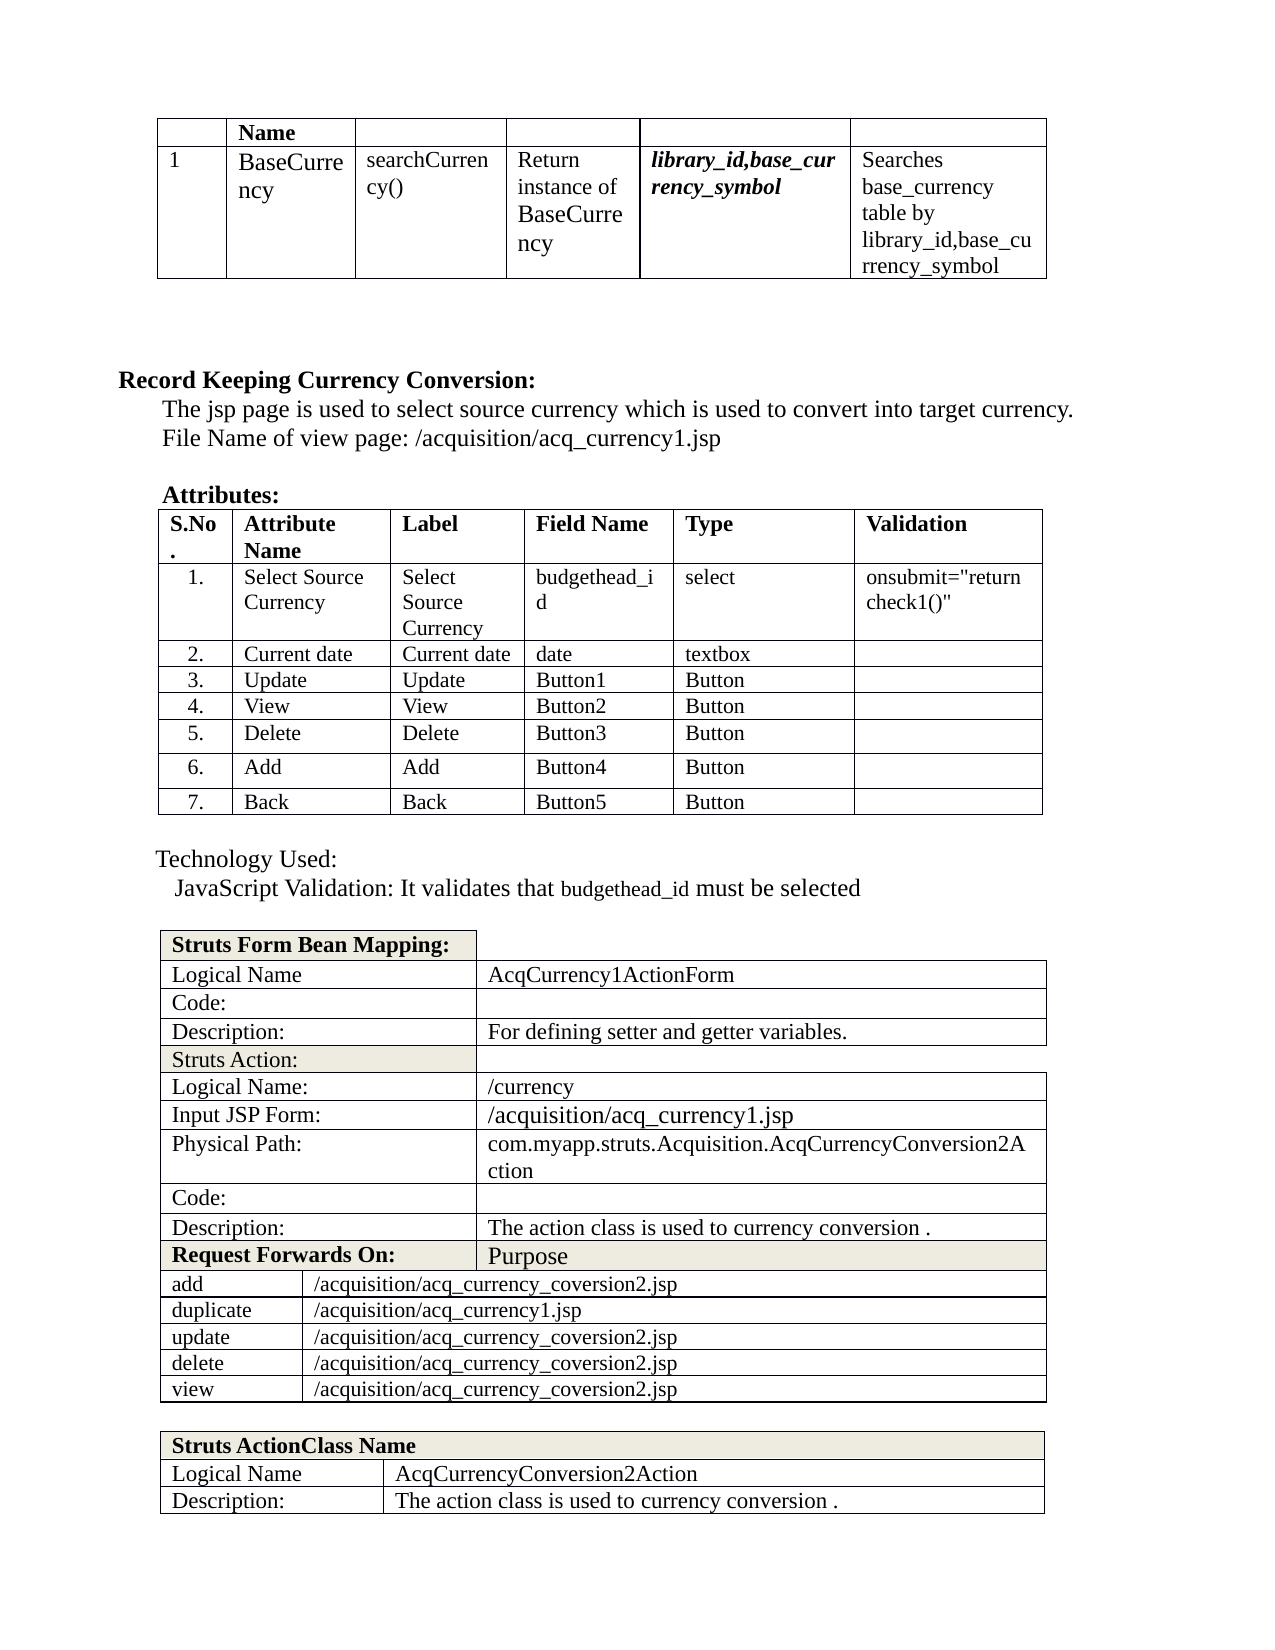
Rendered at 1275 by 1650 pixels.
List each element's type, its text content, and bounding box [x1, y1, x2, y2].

table_cell Request Forwards On: [161, 1241, 476, 1270]
table_header [158, 119, 226, 146]
table_cell delete [161, 1350, 302, 1375]
table_cell Code: [161, 1184, 476, 1213]
table_cell Select Source Currency [233, 564, 390, 640]
table_cell /acquisition/acq_currency_coversion2.jsp [303, 1350, 1046, 1375]
table_cell Logical Name: [161, 1073, 476, 1099]
table_cell Description: [161, 1214, 476, 1240]
table_cell Button1 [525, 667, 673, 692]
table_cell The action class is used to currency conversion . [384, 1487, 1044, 1513]
table_cell For defining setter and getter variables. [477, 1019, 1046, 1045]
table_header Field Name [525, 510, 673, 563]
table_cell Button [674, 789, 854, 814]
table_cell /acquisition/acq_currency_coversion2.jsp [303, 1376, 1046, 1401]
table_cell Logical Name [161, 1460, 383, 1486]
table_cell Button4 [525, 754, 673, 788]
table_cell /acquisition/acq_currency_coversion2.jsp [303, 1324, 1046, 1349]
table_cell Button [674, 720, 854, 753]
table_cell Purpose [477, 1241, 1046, 1270]
table_header Validation [855, 510, 1042, 563]
table_cell Back [233, 789, 390, 814]
table_cell com.myapp.struts.Acquisition.AcqCurrencyConversion2Action [477, 1130, 1046, 1183]
table_cell Input JSP Form: [161, 1101, 476, 1129]
table_cell Update [391, 667, 524, 692]
table_cell view [161, 1376, 302, 1401]
list File Name of view page: /acquisition/acq_currency1.jsp [118, 423, 1157, 452]
list Technology Used: [118, 844, 1157, 873]
table_cell [477, 1184, 1046, 1213]
table_cell select [674, 564, 854, 640]
table_cell Logical Name [161, 961, 476, 988]
table_cell [855, 693, 1042, 718]
table_cell View [233, 693, 390, 718]
table_cell textbox [674, 641, 854, 666]
table_cell budgethead_id [525, 564, 673, 640]
text Record Keeping Currency Conversion: [118, 366, 1157, 394]
table_cell Button [674, 667, 854, 692]
table_cell [855, 667, 1042, 692]
table_cell Add [233, 754, 390, 788]
table_header [507, 119, 639, 146]
table_header Attribute Name [233, 510, 390, 563]
table_cell Button3 [525, 720, 673, 753]
table_cell Button [674, 754, 854, 788]
table_cell Select Source Currency [391, 564, 524, 640]
table_cell [477, 1046, 1046, 1072]
table_cell Button5 [525, 789, 673, 814]
table_header [477, 930, 1046, 960]
table_cell 2. [159, 641, 232, 666]
table_cell /acquisition/acq_currency1.jsp [303, 1298, 1046, 1323]
table_cell 7. [159, 789, 232, 814]
table_cell Add [391, 754, 524, 788]
table_cell 3. [159, 667, 232, 692]
table_cell Delete [233, 720, 390, 753]
table_cell Searches base_currency table by library_id,base_currency_symbol [851, 147, 1046, 278]
table_cell Physical Path: [161, 1130, 476, 1183]
table_cell Button [674, 693, 854, 718]
table_cell 4. [159, 693, 232, 718]
table_header Type [674, 510, 854, 563]
table_cell Struts Action: [161, 1046, 476, 1072]
table_cell 6. [159, 754, 232, 788]
text The jsp page is used to select source currency which is used to convert into target currency. [118, 394, 1157, 423]
table_cell View [391, 693, 524, 718]
list Attributes: [118, 481, 1157, 509]
table_cell [477, 989, 1046, 1017]
table_cell duplicate [161, 1298, 302, 1323]
list JavaScript Validation: It validates that budgethead_id must be selected [118, 873, 1157, 902]
table_cell [855, 754, 1042, 788]
table_cell [855, 720, 1042, 753]
table_header S.No. [159, 510, 232, 563]
table_cell 1 [158, 147, 226, 278]
table_cell Code: [161, 989, 476, 1017]
table_cell /acquisition/acq_currency_coversion2.jsp [303, 1271, 1046, 1296]
table_cell Back [391, 789, 524, 814]
table_cell add [161, 1271, 302, 1296]
table_cell Update [233, 667, 390, 692]
table_cell [855, 641, 1042, 666]
table_cell date [525, 641, 673, 666]
table_cell AcqCurrency1ActionForm [477, 961, 1046, 988]
table_cell Description: [161, 1487, 383, 1513]
table_header Label [391, 510, 524, 563]
table_cell /acquisition/acq_currency1.jsp [477, 1101, 1046, 1129]
table_header [641, 119, 850, 146]
table_header Struts Form Bean Mapping: [161, 931, 476, 960]
table_header Struts ActionClass Name [161, 1432, 1044, 1458]
table_header [851, 119, 1046, 146]
table_cell Delete [391, 720, 524, 753]
table_cell Current date [391, 641, 524, 666]
table_cell BaseCurrency [227, 147, 355, 278]
table_cell The action class is used to currency conversion . [477, 1214, 1046, 1240]
table_cell /currency [477, 1073, 1046, 1099]
table_cell 1. [159, 564, 232, 640]
table_cell [855, 789, 1042, 814]
table_header [356, 119, 506, 146]
table_header Name [227, 119, 355, 146]
table_cell Return instance of BaseCurrency [507, 147, 639, 278]
table_cell onsubmit="return check1()" [855, 564, 1042, 640]
table_cell AcqCurrencyConversion2Action [384, 1460, 1044, 1486]
table_cell Current date [233, 641, 390, 666]
table_cell Button2 [525, 693, 673, 718]
table_cell 5. [159, 720, 232, 753]
table_cell Description: [161, 1019, 476, 1045]
table_cell searchCurrency() [356, 147, 506, 278]
table_cell library_id,base_currency_symbol [641, 147, 850, 278]
table_cell update [161, 1324, 302, 1349]
